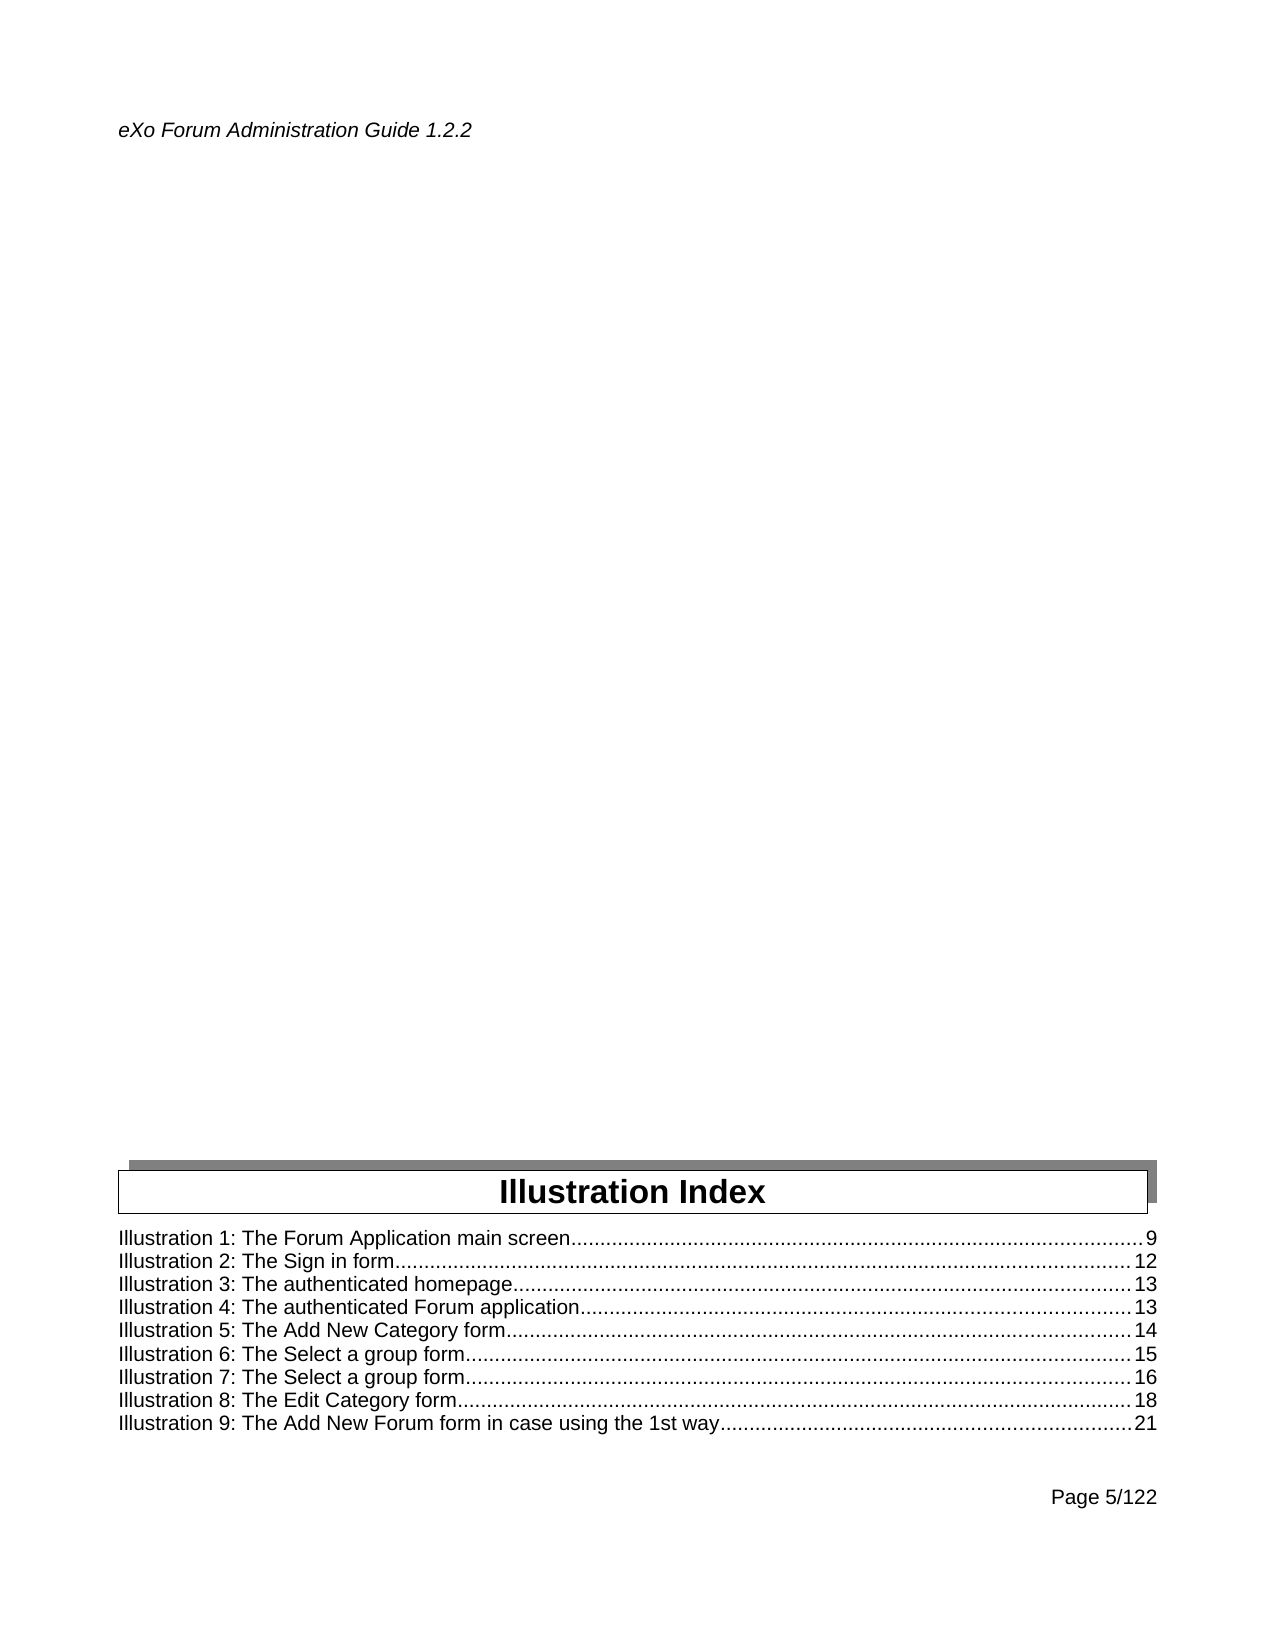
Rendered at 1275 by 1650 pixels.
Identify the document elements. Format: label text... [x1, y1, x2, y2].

text Illustration 4: The authenticated Forum application 13 [118, 1296, 1157, 1319]
text Illustration 6: The Select a group form 15 [118, 1342, 1157, 1365]
text Illustration 3: The authenticated homepage 13 [118, 1272, 1157, 1296]
text Illustration 8: The Edit Category form 18 [118, 1389, 1157, 1412]
text Illustration 5: The Add New Category form 14 [118, 1319, 1157, 1342]
text Illustration 7: The Select a group form 16 [118, 1365, 1157, 1389]
text Illustration 1: The Forum Application main screen 9 [118, 1226, 1157, 1249]
subtitle Illustration Index [119, 1171, 1147, 1213]
text Illustration 9: The Add New Forum form in case using the 1st way 21 [118, 1412, 1157, 1435]
text Illustration 2: The Sign in form 12 [118, 1249, 1157, 1272]
